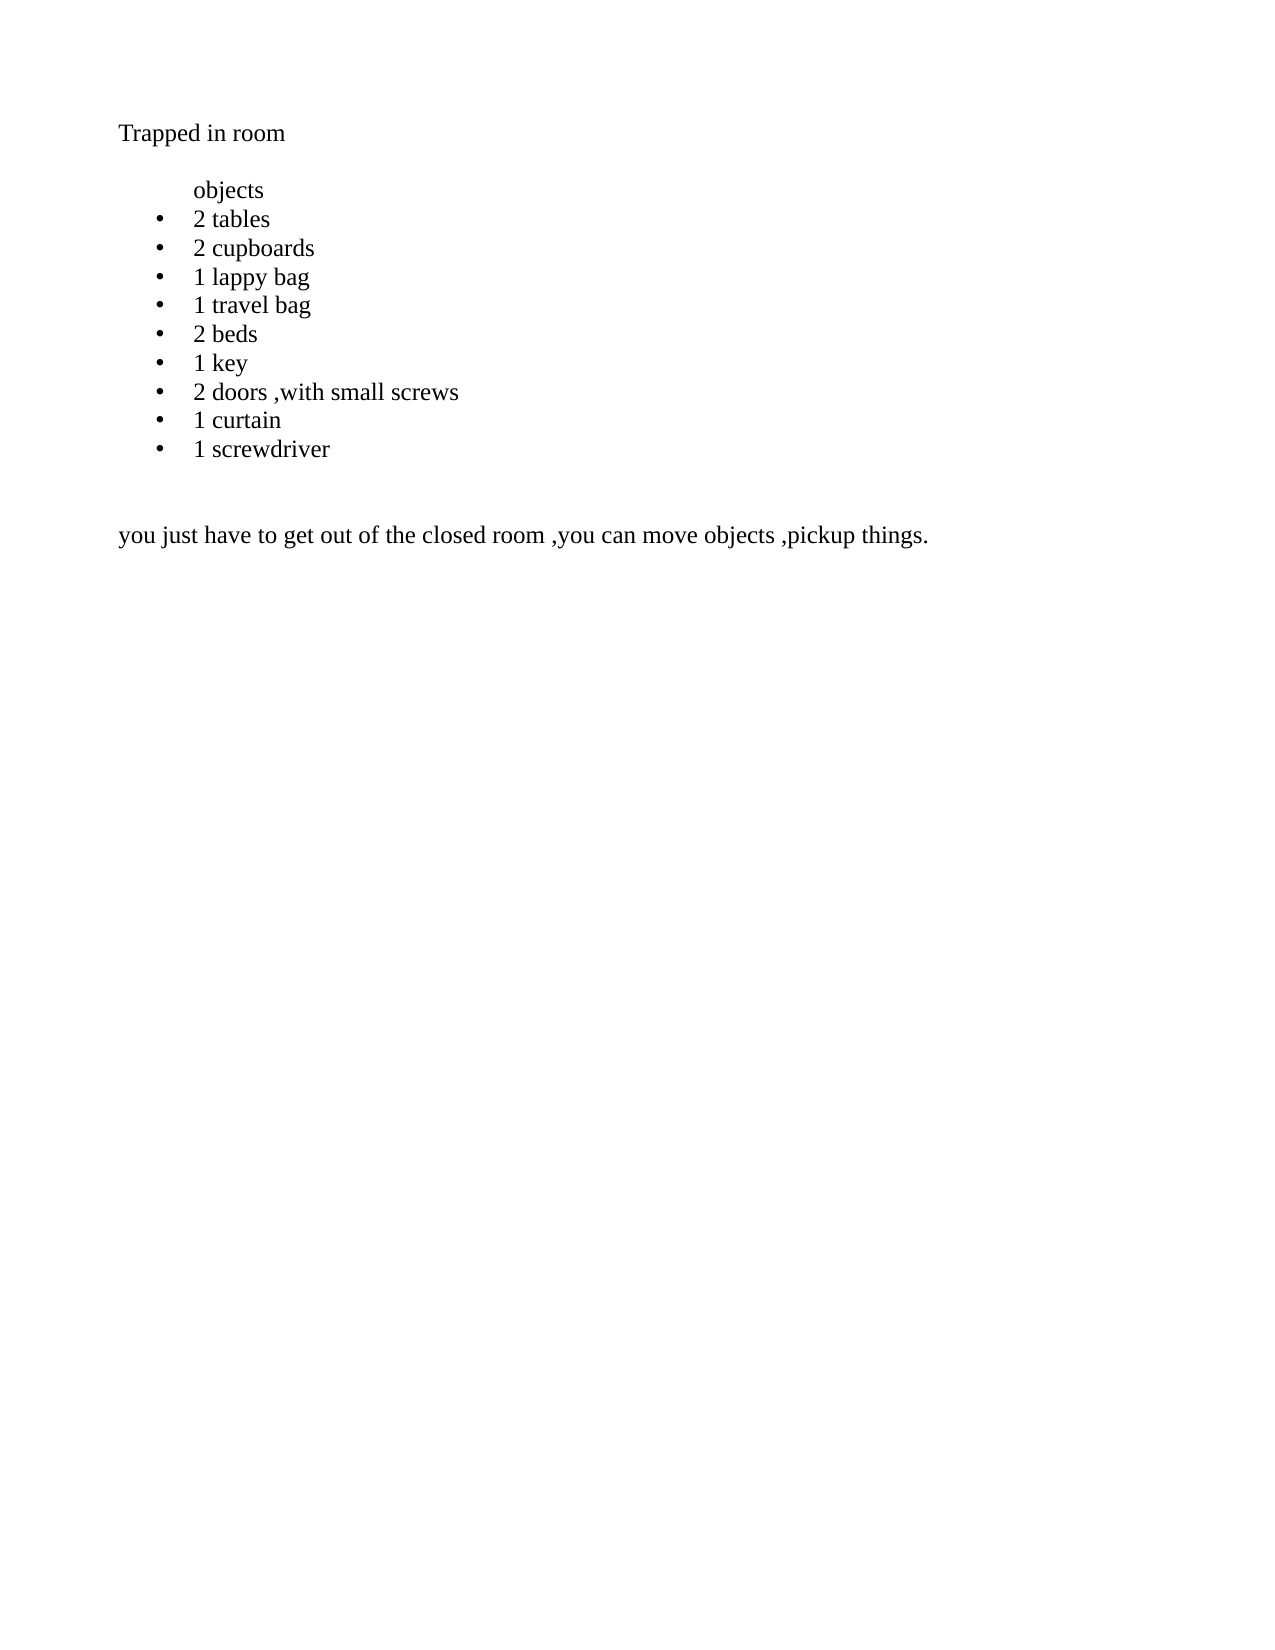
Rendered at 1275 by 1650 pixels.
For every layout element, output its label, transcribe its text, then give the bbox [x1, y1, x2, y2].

list 2 tables [156, 204, 1157, 233]
list 1 travel bag [156, 291, 1157, 319]
list 1 key [156, 348, 1157, 377]
list 1 screwdriver [156, 434, 1157, 463]
list 1 lappy bag [156, 262, 1157, 291]
text Trapped in room [118, 118, 1157, 147]
list 2 cupboards [156, 233, 1157, 262]
text you just have to get out of the closed room ,you can move objects ,pickup things. [118, 521, 1157, 549]
list 1 curtain [156, 406, 1157, 434]
list 2 doors ,with small screws [156, 377, 1157, 406]
list objects [156, 176, 1157, 204]
list 2 beds [156, 319, 1157, 348]
